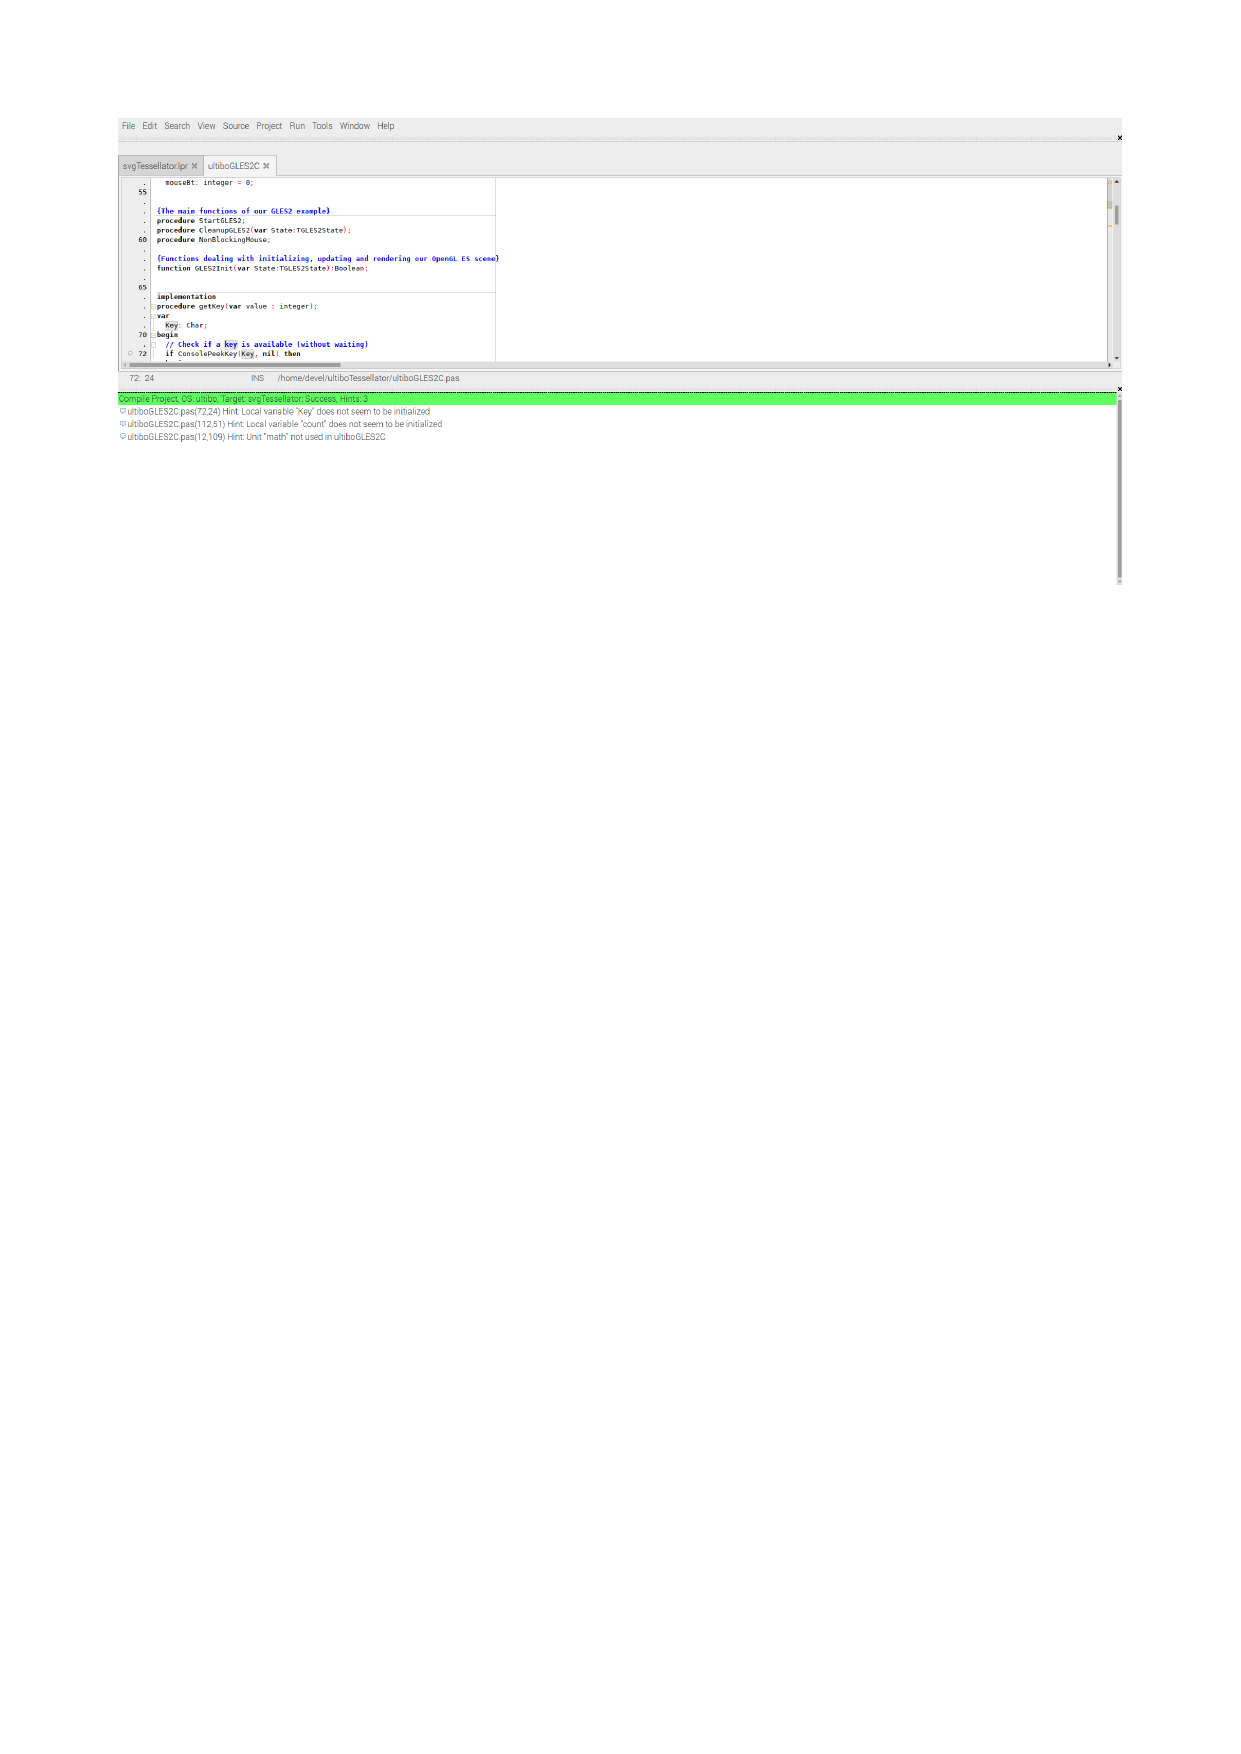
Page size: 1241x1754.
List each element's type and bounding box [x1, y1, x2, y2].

picture [118, 118, 1123, 585]
